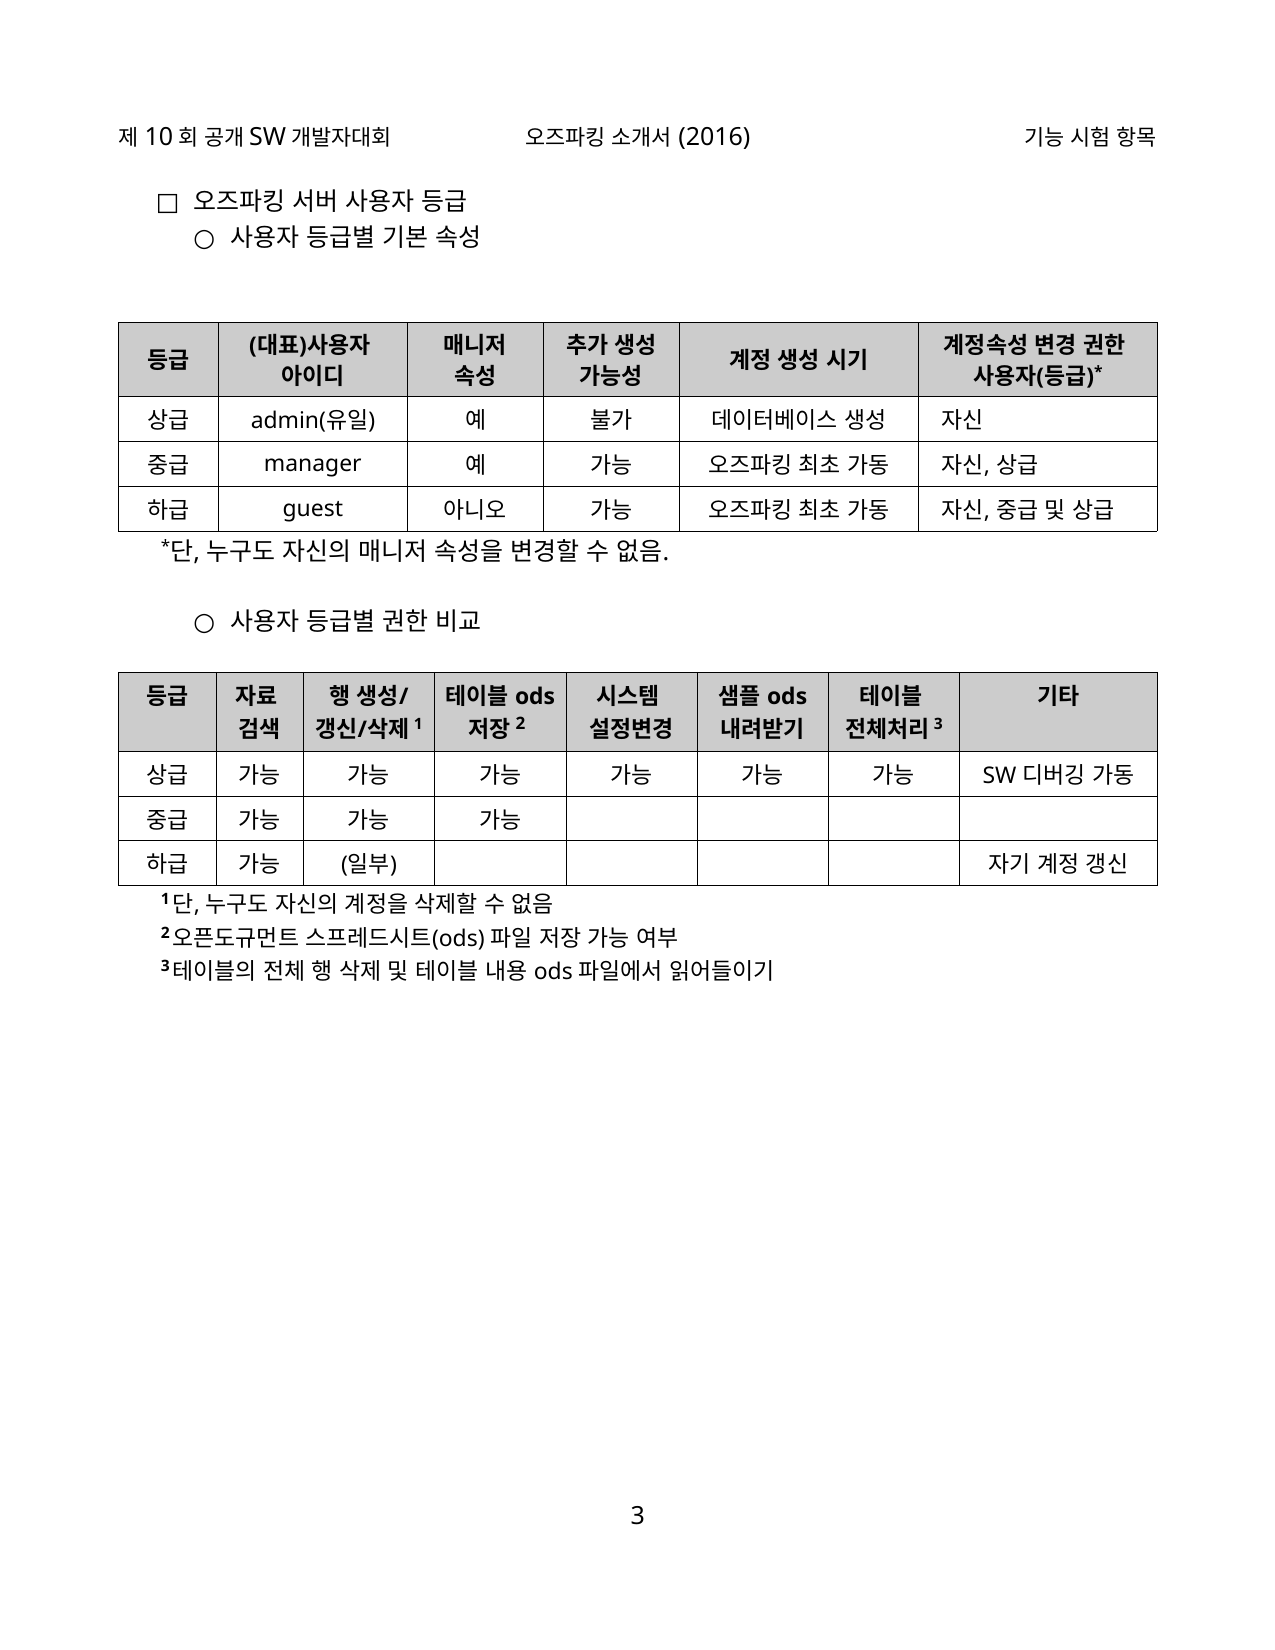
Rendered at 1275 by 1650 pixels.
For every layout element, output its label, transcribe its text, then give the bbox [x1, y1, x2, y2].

table_cell [435, 841, 566, 885]
table_header 테이블 전체처리3 [829, 673, 959, 751]
table_cell (일부) [304, 841, 434, 885]
table_cell 가능 [304, 797, 434, 840]
table_cell [698, 841, 828, 885]
table_cell 자기 계정 갱신 [960, 841, 1157, 885]
table_cell 가능 [567, 752, 697, 796]
table_header 시스템 설정변경 [567, 673, 697, 751]
table_cell 가능 [435, 797, 566, 840]
text 1단, 누구도 자신의 계정을 삭제할 수 없음 [118, 886, 1157, 919]
table_cell [567, 841, 697, 885]
text 2오픈도규먼트 스프레드시트(ods) 파일 저장 가능 여부 [118, 919, 1157, 953]
table_cell admin(유일) [219, 397, 407, 441]
table_cell 가능 [544, 442, 679, 486]
table_cell 예 [408, 397, 543, 441]
table_header (대표)사용자 아이디 [219, 323, 407, 396]
table_cell SW 디버깅 가동 [960, 752, 1157, 796]
table_cell 상급 [119, 752, 216, 796]
table_cell 데이터베이스 생성 [680, 397, 918, 441]
table_cell 오즈파킹 최초 가동 [680, 442, 918, 486]
table_header 기타 [960, 673, 1157, 751]
table_header 매니저 속성 [408, 323, 543, 396]
list 사용자 등급별 권한 비교 [193, 601, 1157, 638]
table_cell [698, 797, 828, 840]
table_cell guest [219, 487, 407, 531]
table_cell 가능 [217, 797, 303, 840]
table_cell [829, 841, 959, 885]
table_cell 자신, 상급 [919, 442, 1157, 486]
table_cell 중급 [119, 797, 216, 840]
table_header 테이블 ods 저장2 [435, 673, 566, 751]
table_header 등급 [119, 673, 216, 751]
table_header 샘플 ods 내려받기 [698, 673, 828, 751]
table_cell 가능 [829, 752, 959, 796]
text 3테이블의 전체 행 삭제 및 테이블 내용 ods 파일에서 읽어들이기 [118, 953, 1157, 986]
table_header 계정속성 변경 권한 사용자(등급)* [919, 323, 1157, 396]
table_cell 자신, 중급 및 상급 [919, 487, 1157, 531]
table_cell [567, 797, 697, 840]
table_cell 예 [408, 442, 543, 486]
table_cell 가능 [544, 487, 679, 531]
list 사용자 등급별 기본 속성 [193, 218, 1157, 254]
table_cell 하급 [119, 841, 216, 885]
table_cell [829, 797, 959, 840]
table_cell 가능 [698, 752, 828, 796]
list 오즈파킹 서버 사용자 등급 [156, 182, 1157, 218]
table_header 행 생성/ 갱신/삭제1 [304, 673, 434, 751]
table_cell 가능 [217, 841, 303, 885]
table_cell 자신 [919, 397, 1157, 441]
table_cell 가능 [304, 752, 434, 796]
table_cell [960, 797, 1157, 840]
table_cell 오즈파킹 최초 가동 [680, 487, 918, 531]
table_header 자료 검색 [217, 673, 303, 751]
table_header 계정 생성 시기 [680, 323, 918, 396]
table_cell 가능 [435, 752, 566, 796]
table_header 추가 생성 가능성 [544, 323, 679, 396]
table_cell 하급 [119, 487, 218, 531]
table_cell 불가 [544, 397, 679, 441]
table_header 등급 [119, 323, 218, 396]
table_cell 상급 [119, 397, 218, 441]
table_cell 가능 [217, 752, 303, 796]
text *단, 누구도 자신의 매니저 속성을 변경할 수 없음. [118, 532, 1157, 567]
table_cell 중급 [119, 442, 218, 486]
table_cell 아니오 [408, 487, 543, 531]
table_cell manager [219, 442, 407, 486]
